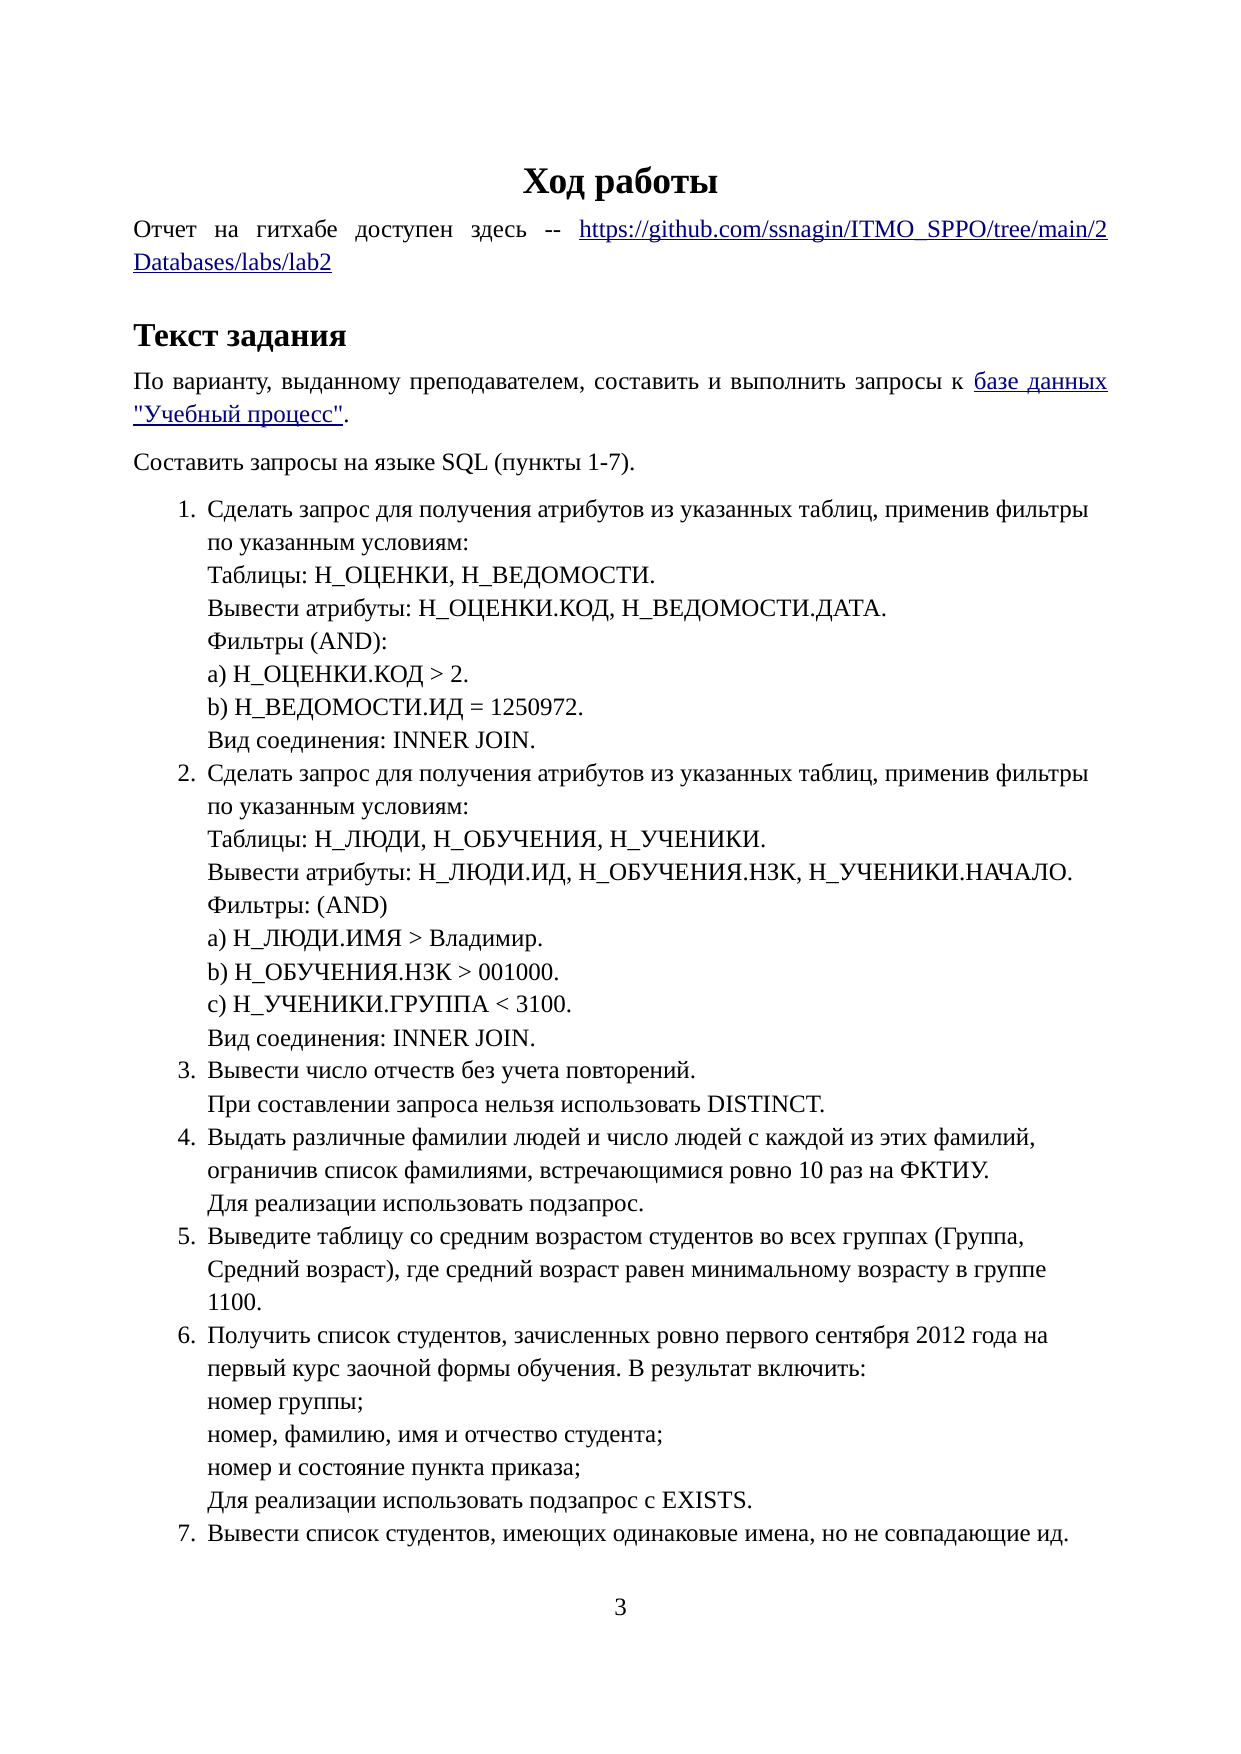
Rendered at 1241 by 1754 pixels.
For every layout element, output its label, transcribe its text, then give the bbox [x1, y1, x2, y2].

list Сделать запрос для получения атрибутов из указанных таблиц, применив фильтры по указанным условиям: Таблицы: Н_ОЦЕНКИ, Н_ВЕДОМОСТИ. Вывести атрибуты: Н_ОЦЕНКИ.КОД, Н_ВЕДОМОСТИ.ДАТА. Фильтры (AND): a) Н_ОЦЕНКИ.КОД > 2. b) Н_ВЕДОМОСТИ.ИД = 1250972. Вид соединения: INNER JOIN. [177, 494, 1107, 754]
list Вывести число отчеств без учета повторений. При составлении запроса нельзя использовать DISTINCT. [177, 1056, 1107, 1117]
list Выведите таблицу со средним возрастом студентов во всех группах (Группа, Средний возраст), где средний возраст равен минимальному возрасту в группе 1100. [177, 1221, 1107, 1316]
list Вывести список студентов, имеющих одинаковые имена, но не совпадающие ид. [177, 1518, 1107, 1547]
text Отчет на гитхабе доступен здесь -- https://github.com/ssnagin/ITMO_SPPO/tree/main/2 Databases/labs/lab2 [133, 214, 1107, 276]
subtitle Ход работы [133, 158, 1107, 201]
list Получить список студентов, зачисленных ровно первого сентября 2012 года на первый курс заочной формы обучения. В результат включить: номер группы; номер, фамилию, имя и отчество студента; номер и состояние пункта приказа; Для реализации использовать подзапрос с EXISTS. [177, 1320, 1107, 1514]
text По варианту, выданному преподавателем, составить и выполнить запросы к базе данных "Учебный процесс". [133, 366, 1107, 428]
list Сделать запрос для получения атрибутов из указанных таблиц, применив фильтры по указанным условиям: Таблицы: Н_ЛЮДИ, Н_ОБУЧЕНИЯ, Н_УЧЕНИКИ. Вывести атрибуты: Н_ЛЮДИ.ИД, Н_ОБУЧЕНИЯ.НЗК, Н_УЧЕНИКИ.НАЧАЛО. Фильтры: (AND) a) Н_ЛЮДИ.ИМЯ > Владимир. b) Н_ОБУЧЕНИЯ.НЗК > 001000. c) Н_УЧЕНИКИ.ГРУППА < 3100. Вид соединения: INNER JOIN. [177, 758, 1107, 1051]
text Составить запросы на языке SQL (пункты 1-7). [133, 447, 1107, 475]
list Выдать различные фамилии людей и число людей с каждой из этих фамилий, ограничив список фамилиями, встречающимися ровно 10 раз на ФКТИУ. Для реализации использовать подзапрос. [177, 1122, 1107, 1216]
subtitle Текст задания [133, 315, 1107, 353]
